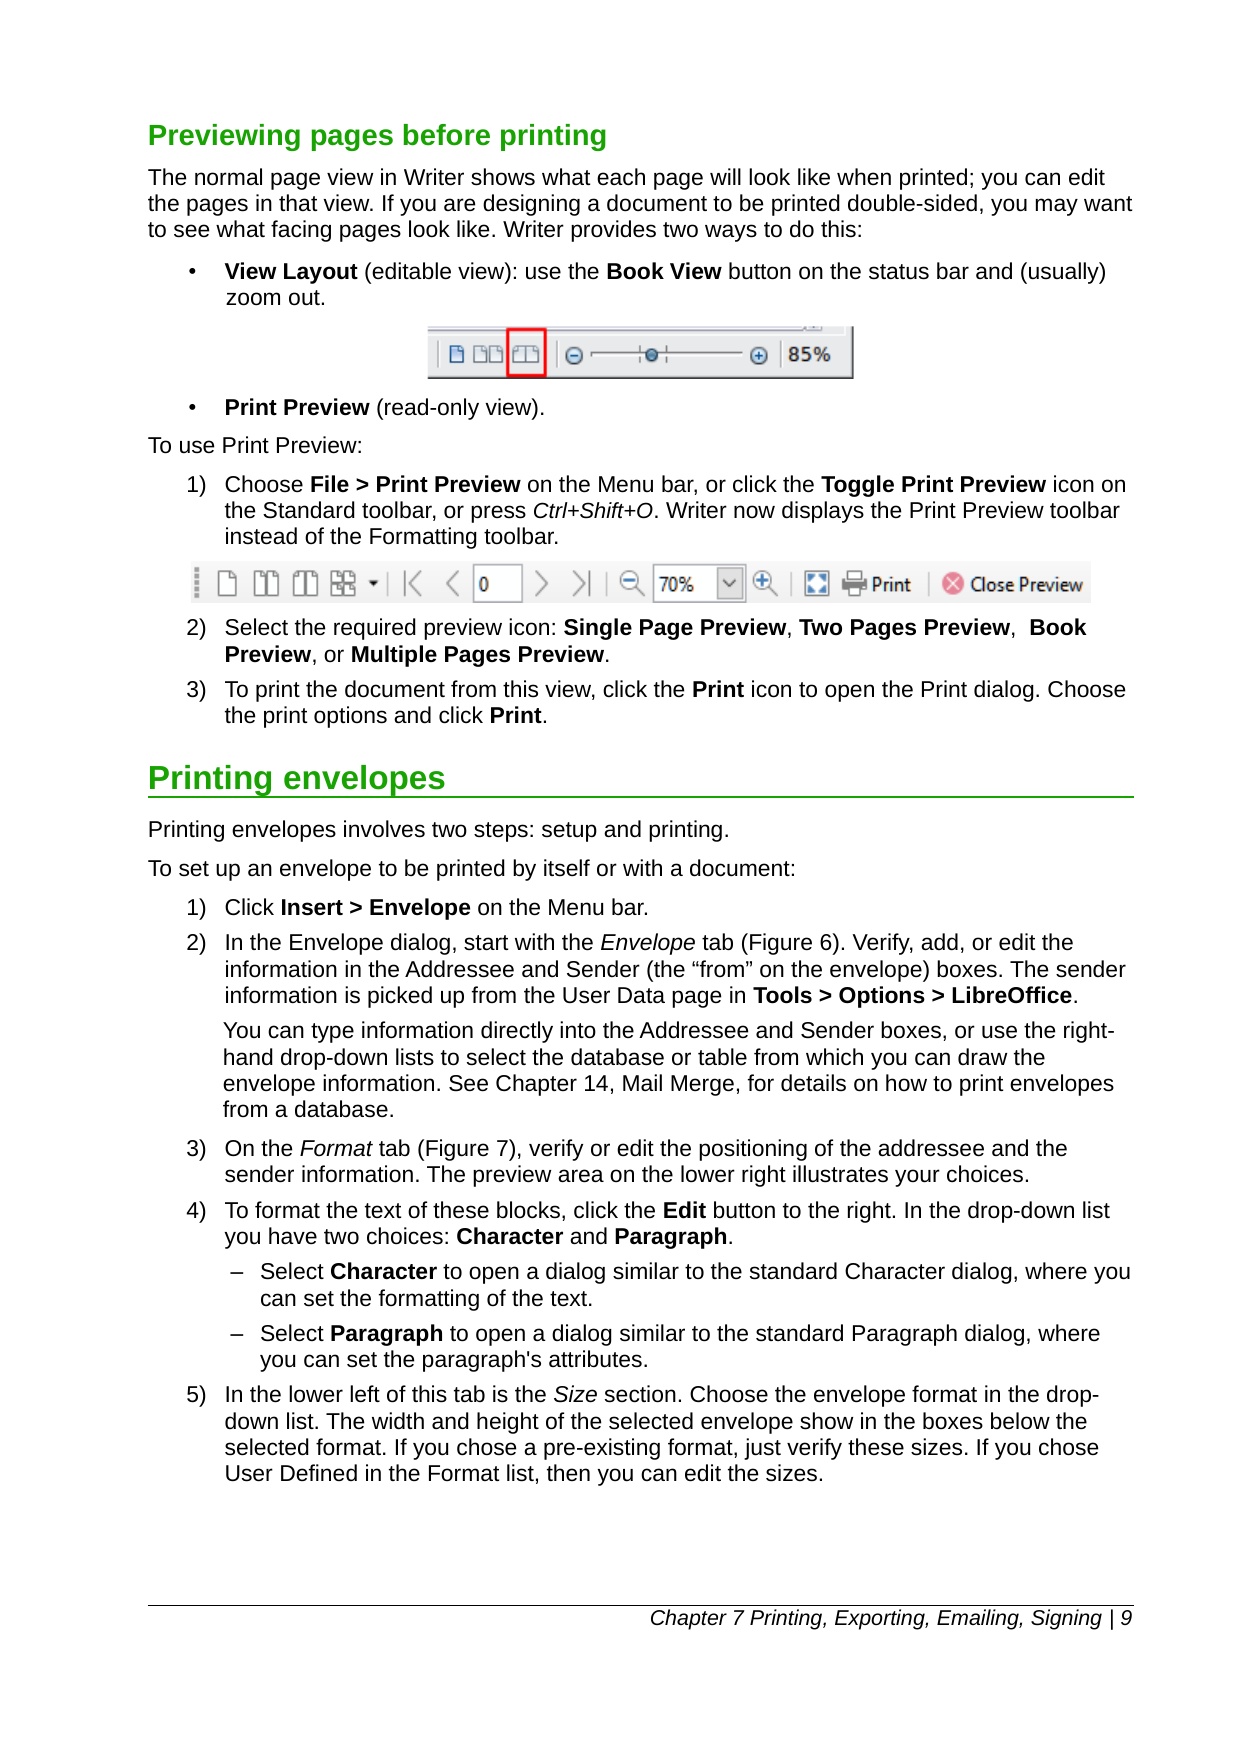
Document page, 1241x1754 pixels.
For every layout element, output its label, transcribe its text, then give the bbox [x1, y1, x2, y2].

picture [190, 561, 1091, 603]
list You can type information directly into the Addressee and Sender boxes, or use the right-hand drop-down lists to select the database or table from which you can draw the envelope information. See Chapter 14, Mail Merge, for details on how to print envelopes from a database. [189, 1017, 1134, 1122]
picture [425, 325, 857, 379]
list Print Preview (read-only view). [185, 391, 1134, 423]
list To print the document from this view, click the Print icon to open the Print dialog. Choose the print options and click Print. [207, 676, 1134, 728]
list Select Character to open a dialog similar to the standard Character dialog, where you can set the formatting of the text. [230, 1258, 1134, 1311]
subtitle Printing envelopes [148, 758, 1134, 796]
list View Layout (editable view): use the Book View button on the status bar and (usually) zoom out. [185, 255, 1134, 313]
list On the Format tab (Figure 7), verify or edit the positioning of the addressee and the sender information. The preview area on the lower right illustrates your choices. [207, 1135, 1134, 1188]
list To set up an envelope to be printed by itself or with a document: [148, 855, 1134, 881]
list In the lower left of this tab is the Size section. Choose the envelope format in the drop-down list. The width and height of the selected envelope show in the boxes below the selected format. If you chose a pre-existing format, just verify these sizes. If you chose User Defined in the Format list, then you can edit the sizes. [207, 1381, 1134, 1487]
subtitle Previewing pages before printing [148, 118, 1134, 152]
list Click Insert > Envelope on the Menu bar. [207, 894, 1134, 920]
text Printing envelopes involves two steps: setup and printing. [148, 816, 1134, 843]
list Choose File > Print Preview on the Menu bar, or click the Toggle Print Preview icon on the Standard toolbar, or press Ctrl+Shift+O. Writer now displays the Print Preview toolbar instead of the Formatting toolbar. [207, 471, 1134, 549]
list To use Print Preview: [148, 432, 1134, 458]
list Select Paragraph to open a dialog similar to the standard Paragraph dialog, where you can set the paragraph's attributes. [230, 1320, 1134, 1372]
list In the Envelope dialog, start with the Envelope tab (Figure 6). Verify, add, or edit the information in the Addressee and Sender (the “from” on the envelope) boxes. The sender information is picked up from the User Data page in Tools > Options > LibreOffice. [207, 929, 1134, 1008]
list To format the text of these blocks, click the Edit button to the right. In the drop-down list you have two choices: Character and Paragraph. [207, 1197, 1134, 1249]
list The normal page view in Writer shows what each page will look like when printed; you can edit the pages in that view. If you are designing a document to be printed double-sided, you may want to see what facing pages look like. Writer provides two ways to do this: [148, 163, 1134, 242]
list Select the required preview icon: Single Page Preview, Two Pages Preview, Book Preview, or Multiple Pages Preview. [207, 614, 1134, 667]
